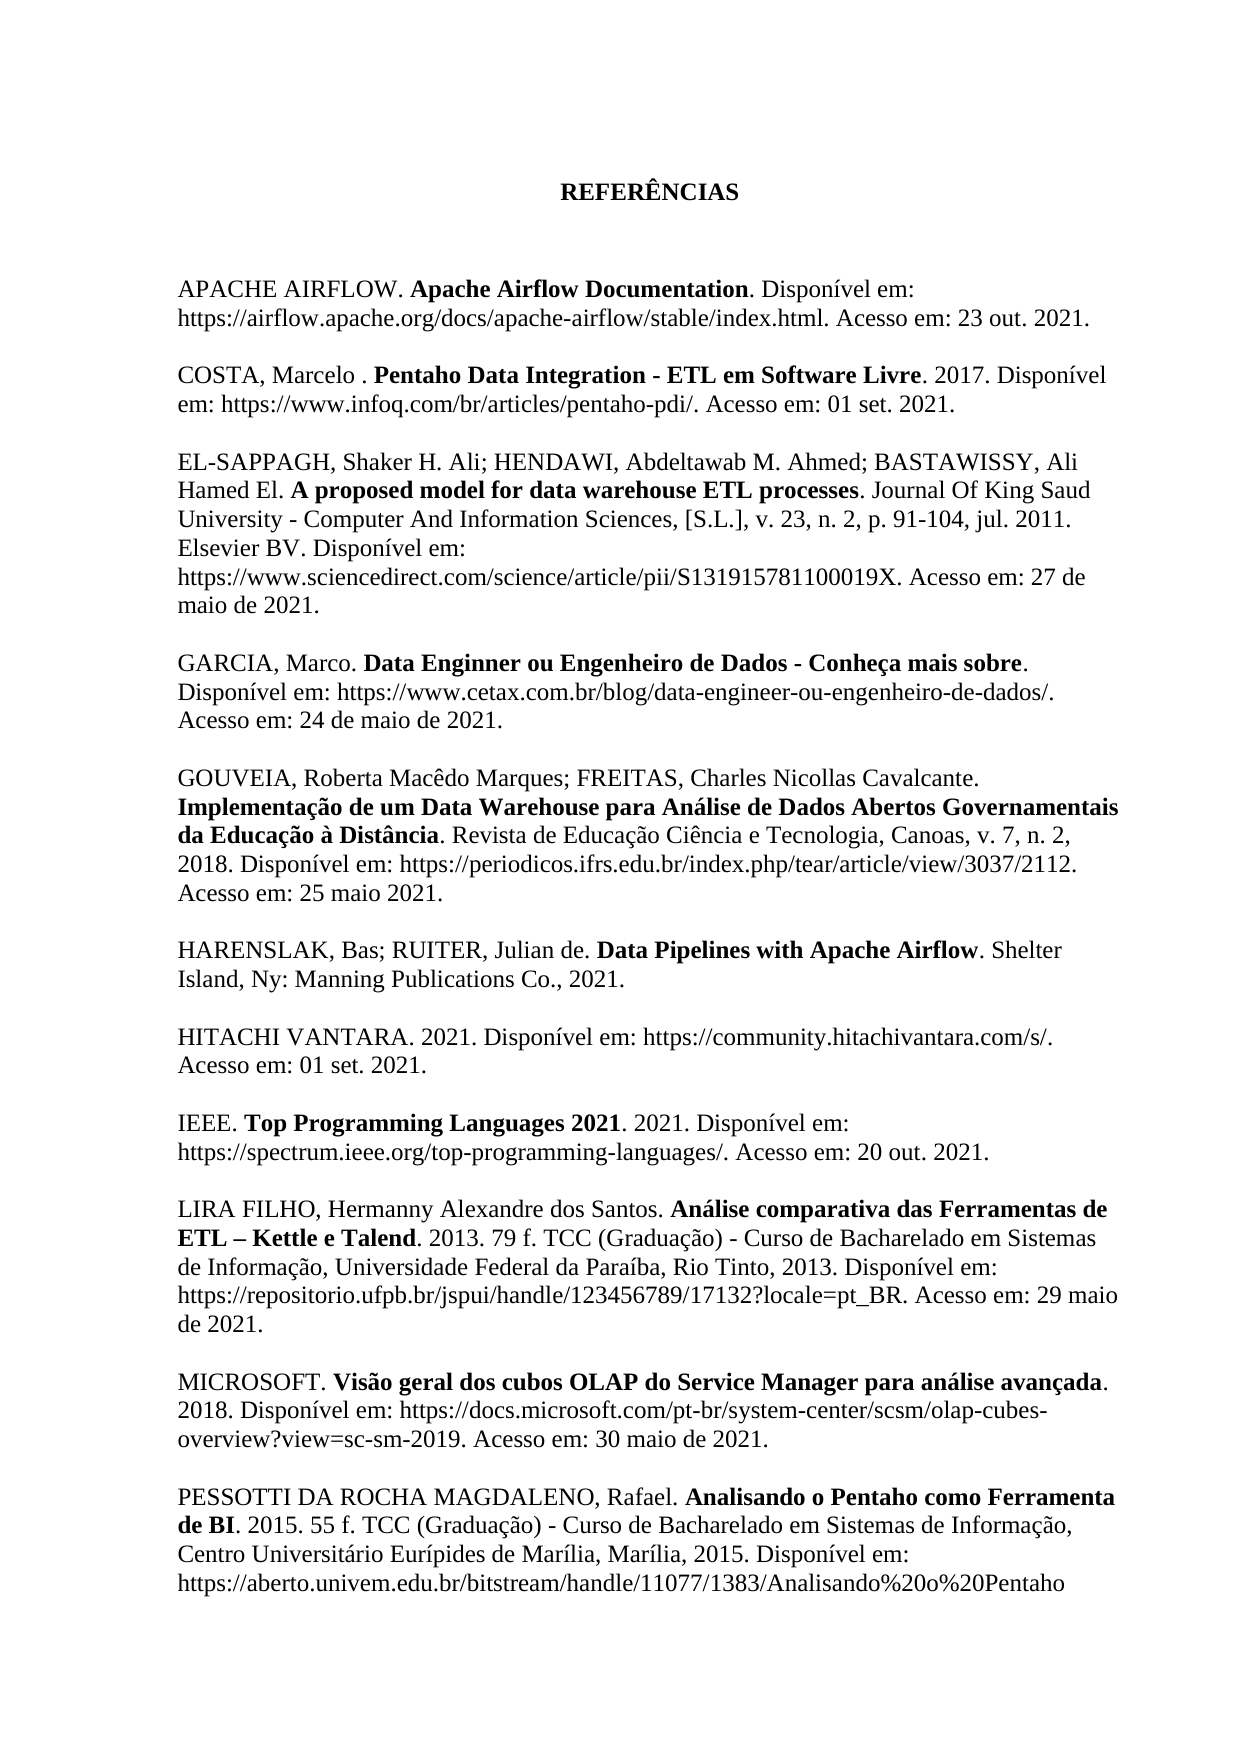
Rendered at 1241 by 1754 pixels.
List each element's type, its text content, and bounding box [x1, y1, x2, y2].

text GOUVEIA, Roberta Macêdo Marques; FREITAS, Charles Nicollas Cavalcante. Implementação de um Data Warehouse para Análise de Dados Abertos Governamentais da Educação à Distância. Revista de Educação Ciência e Tecnologia, Canoas, v. 7, n. 2, 2018. Disponível em: https://periodicos.ifrs.edu.br/index.php/tear/article/view/3037/2112. Acesso em: 25 maio 2021. [177, 763, 1122, 907]
text APACHE AIRFLOW. Apache Airflow Documentation. Disponível em: https://airflow.apache.org/docs/apache-airflow/stable/index.html. Acesso em: 23 out. 2021. [177, 274, 1122, 332]
text PESSOTTI DA ROCHA MAGDALENO, Rafael. Analisando o Pentaho como Ferramenta de BI. 2015. 55 f. TCC (Graduação) - Curso de Bacharelado em Sistemas de Informação, Centro Universitário Eurípides de Marília, Marília, 2015. Disponível em: https://aberto.univem.edu.br/bitstream/handle/11077/1383/Analisando%20o%20Pentaho [177, 1482, 1122, 1597]
text COSTA, Marcelo . Pentaho Data Integration - ETL em Software Livre. 2017. Disponível em: https://www.infoq.com/br/articles/pentaho-pdi/. Acesso em: 01 set. 2021. [177, 360, 1122, 418]
text HARENSLAK, Bas; RUITER, Julian de. Data Pipelines with Apache Airflow. Shelter Island, Ny: Manning Publications Co., 2021. [177, 935, 1122, 993]
text MICROSOFT. Visão geral dos cubos OLAP do Service Manager para análise avançada. 2018. Disponível em: https://docs.microsoft.com/pt-br/system-center/scsm/olap-cubes-overview?view=sc-sm-2019. Acesso em: 30 maio de 2021. [177, 1367, 1122, 1453]
text GARCIA, Marco. Data Enginner ou Engenheiro de Dados - Conheça mais sobre. Disponível em: https://www.cetax.com.br/blog/data-engineer-ou-engenheiro-de-dados/. Acesso em: 24 de maio de 2021. [177, 648, 1122, 734]
text EL-SAPPAGH, Shaker H. Ali; HENDAWI, Abdeltawab M. Ahmed; BASTAWISSY, Ali Hamed El. A proposed model for data warehouse ETL processes. Journal Of King Saud University - Computer And Information Sciences, [S.L.], v. 23, n. 2, p. 91-104, jul. 2011. Elsevier BV. Disponível em: https://www.sciencedirect.com/science/article/pii/S131915781100019X. Acesso em: 27 de maio de 2021. [177, 447, 1122, 619]
subtitle REFERÊNCIAS [177, 177, 1122, 206]
text IEEE. Top Programming Languages 2021. 2021. Disponível em: https://spectrum.ieee.org/top-programming-languages/. Acesso em: 20 out. 2021. [177, 1108, 1122, 1165]
text HITACHI VANTARA. 2021. Disponível em: https://community.hitachivantara.com/s/. Acesso em: 01 set. 2021. [177, 1022, 1122, 1079]
text LIRA FILHO, Hermanny Alexandre dos Santos. Análise comparativa das Ferramentas de ETL – Kettle e Talend. 2013. 79 f. TCC (Graduação) - Curso de Bacharelado em Sistemas de Informação, Universidade Federal da Paraíba, Rio Tinto, 2013. Disponível em: https://repositorio.ufpb.br/jspui/handle/123456789/17132?locale=pt_BR. Acesso em: 29 maio de 2021. [177, 1194, 1122, 1338]
